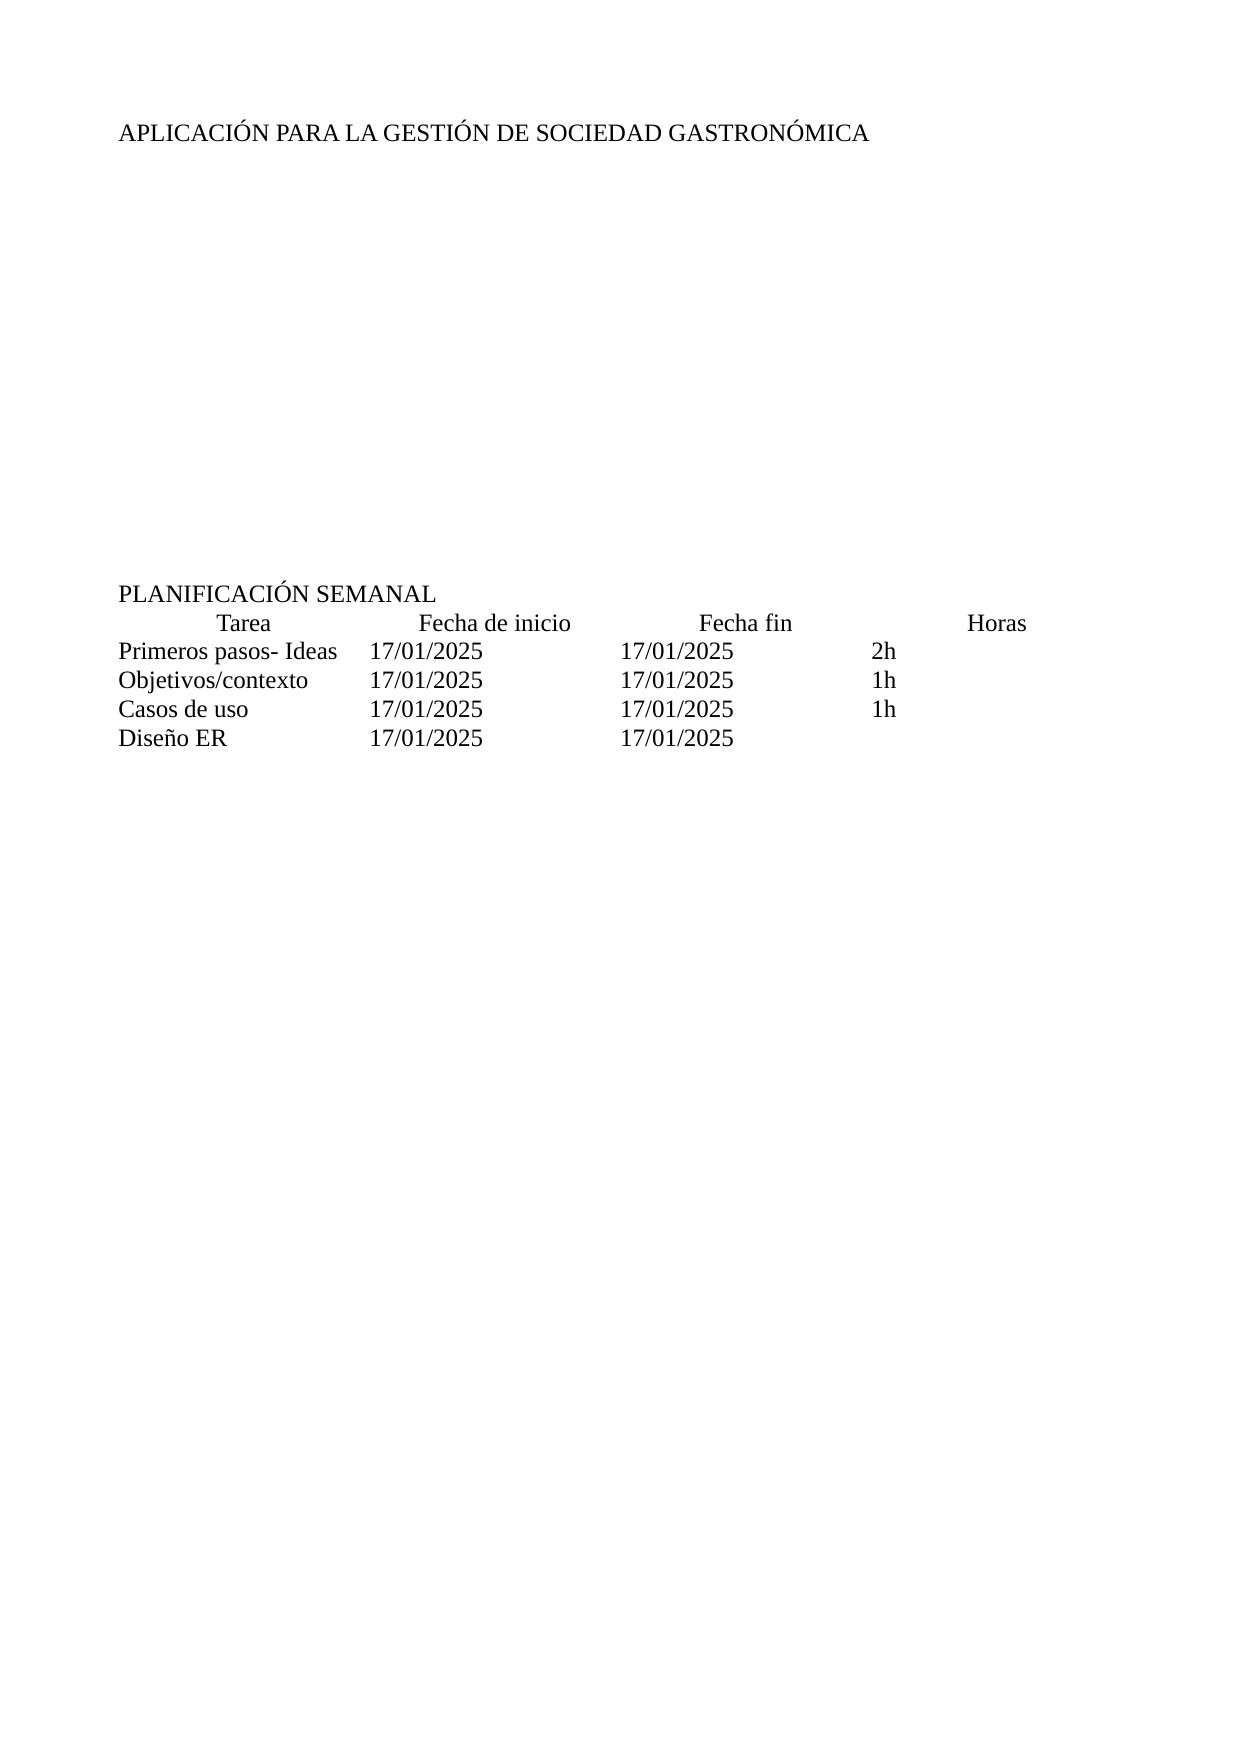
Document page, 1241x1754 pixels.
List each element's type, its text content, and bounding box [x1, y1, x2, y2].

table_cell 17/01/2025 [620, 694, 871, 723]
table_cell [620, 866, 871, 895]
table_cell [369, 751, 620, 780]
table_header Horas [871, 608, 1122, 636]
table_cell Primeros pasos- Ideas [118, 636, 369, 665]
table_cell [871, 723, 1122, 751]
table_header Tarea [118, 608, 369, 636]
table_cell [369, 838, 620, 866]
table_cell Diseño ER [118, 723, 369, 751]
table_cell [620, 838, 871, 866]
table_cell 17/01/2025 [369, 665, 620, 694]
table_cell [369, 809, 620, 838]
table_cell [871, 866, 1122, 895]
table_cell [369, 866, 620, 895]
table_cell 1h [871, 694, 1122, 723]
table_cell 2h [871, 636, 1122, 665]
table_cell Objetivos/contexto [118, 665, 369, 694]
table_cell 1h [871, 665, 1122, 694]
table_cell 17/01/2025 [369, 636, 620, 665]
table_header Fecha fin [620, 608, 871, 636]
table_cell 17/01/2025 [369, 694, 620, 723]
table_cell 17/01/2025 [620, 723, 871, 751]
table_cell [118, 809, 369, 838]
table_cell [118, 751, 369, 780]
table_cell [118, 780, 369, 809]
table_cell 17/01/2025 [620, 665, 871, 694]
table_cell 17/01/2025 [369, 723, 620, 751]
table_cell [871, 780, 1122, 809]
table_cell [620, 780, 871, 809]
table_cell [871, 838, 1122, 866]
table_header Fecha de inicio [369, 608, 620, 636]
table_cell [871, 751, 1122, 780]
table_cell [369, 780, 620, 809]
table_cell [620, 751, 871, 780]
text PLANIFICACIÓN SEMANAL [118, 579, 1122, 608]
table_cell [620, 809, 871, 838]
table_cell 17/01/2025 [620, 636, 871, 665]
table_cell [118, 866, 369, 895]
table_cell [118, 838, 369, 866]
table_cell Casos de uso [118, 694, 369, 723]
table_cell [871, 809, 1122, 838]
